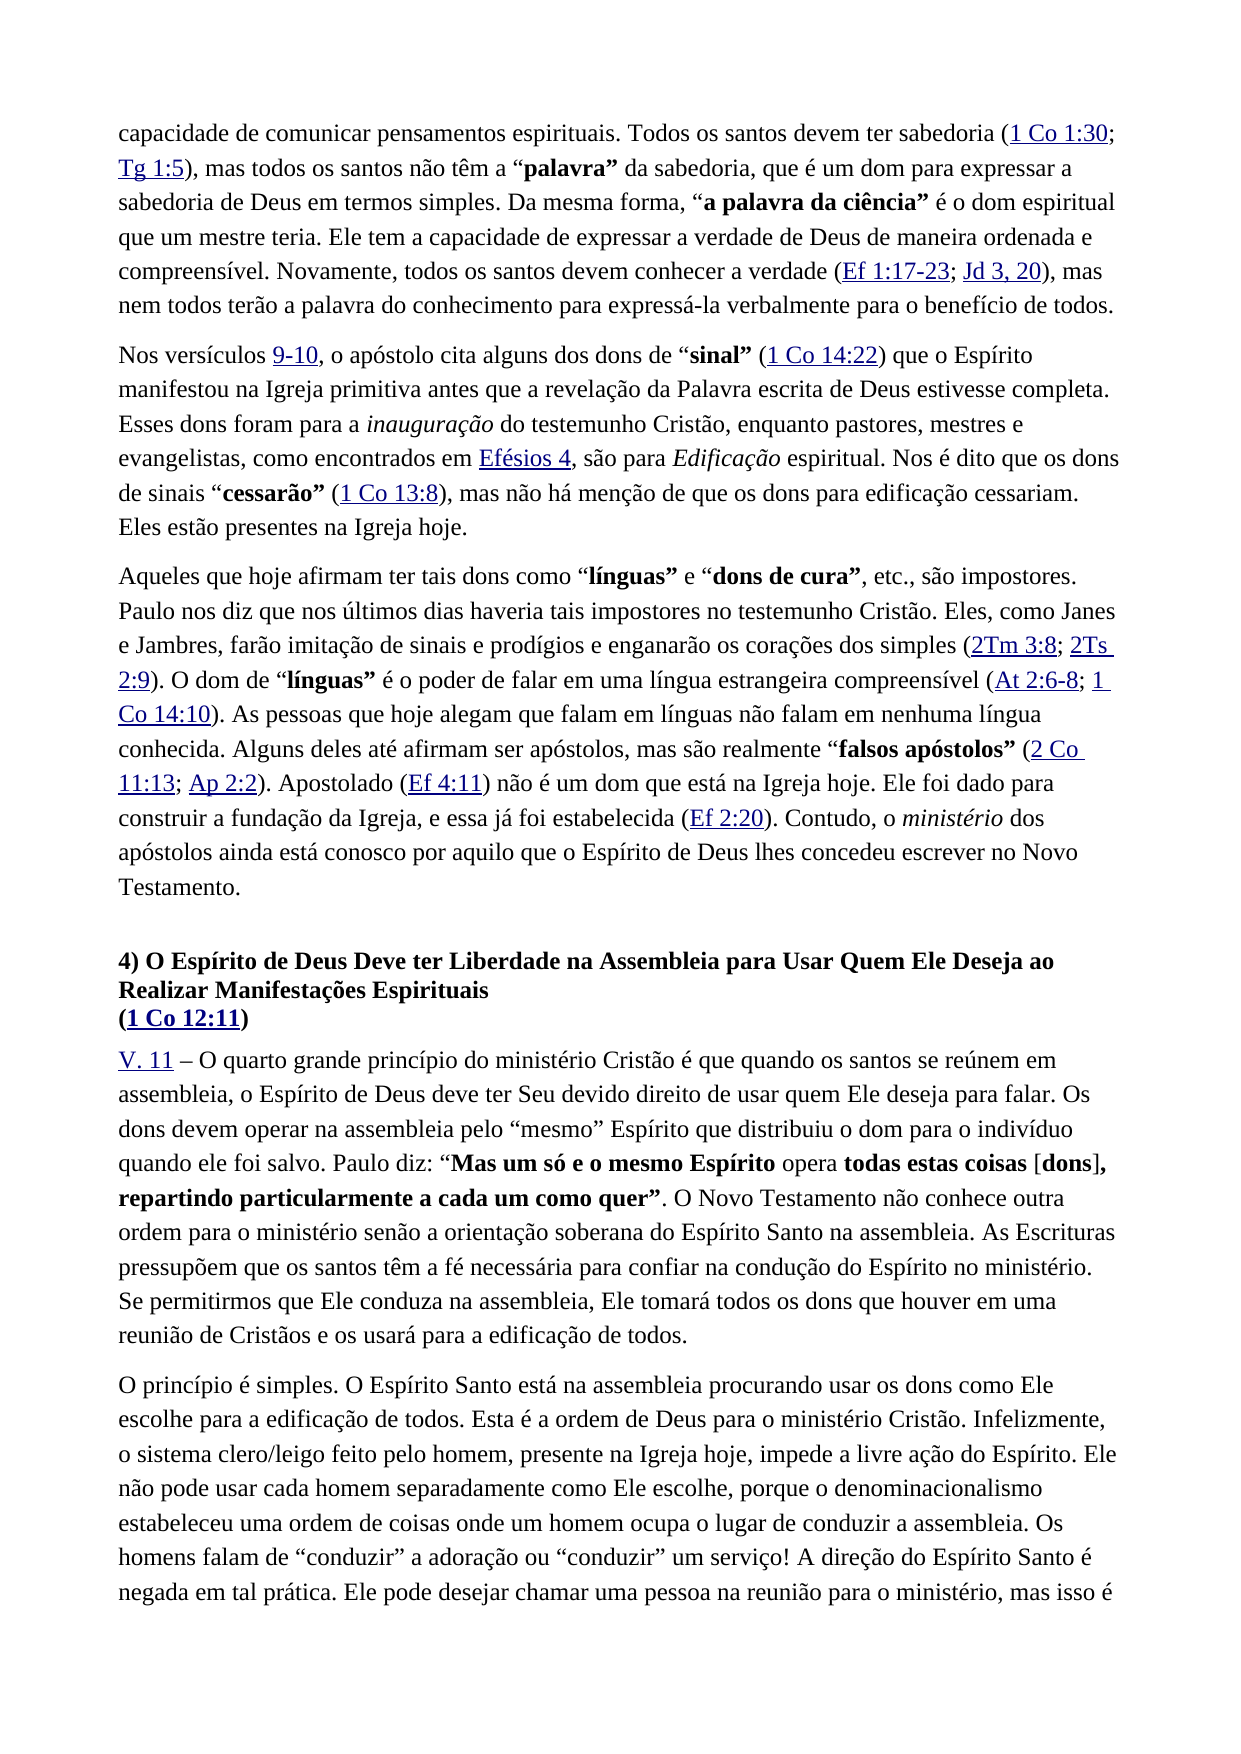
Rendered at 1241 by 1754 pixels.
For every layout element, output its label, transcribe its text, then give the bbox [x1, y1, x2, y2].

text Nos versículos 9-10, o apóstolo cita alguns dos dons de “sinal” (1 Co 14:22) que o Espírito manifestou na Igreja primitiva antes que a revelação da Palavra escrita de Deus estivesse completa. Esses dons foram para a inauguração do testemunho Cristão, enquanto pastores, mestres e evangelistas, como encontrados em Efésios 4, são para Edificação espiritual. Nos é dito que os dons de sinais “cessarão” (1 Co 13:8), mas não há menção de que os dons para edificação cessariam. Eles estão presentes na Igreja hoje. [118, 340, 1122, 541]
text V. 11 – O quarto grande princípio do ministério Cristão é que quando os santos se reúnem em assembleia, o Espírito de Deus deve ter Seu devido direito de usar quem Ele deseja para falar. Os dons devem operar na assembleia pelo “mesmo” Espírito que distribuiu o dom para o indivíduo quando ele foi salvo. Paulo diz: “Mas um só e o mesmo Espírito opera todas estas coisas [dons], repartindo particularmente a cada um como quer”. O Novo Testamento não conhece outra ordem para o ministério senão a orientação soberana do Espírito Santo na assembleia. As Escrituras pressupõem que os santos têm a fé necessária para confiar na condução do Espírito no ministério. Se permitirmos que Ele conduza na assembleia, Ele tomará todos os dons que houver em uma reunião de Cristãos e os usará para a edificação de todos. [118, 1045, 1122, 1349]
text capacidade de comunicar pensamentos espirituais. Todos os santos devem ter sabedoria (1 Co 1:30; Tg 1:5), mas todos os santos não têm a “palavra” da sabedoria, que é um dom para expressar a sabedoria de Deus em termos simples. Da mesma forma, “a palavra da ciência” é o dom espiritual que um mestre teria. Ele tem a capacidade de expressar a verdade de Deus de maneira ordenada e compreensível. Novamente, todos os santos devem conhecer a verdade (Ef 1:17-23; Jd 3, 20), mas nem todos terão a palavra do conhecimento para expressá-la verbalmente para o benefício de todos. [118, 118, 1122, 319]
text O princípio é simples. O Espírito Santo está na assembleia procurando usar os dons como Ele escolhe para a edificação de todos. Esta é a ordem de Deus para o ministério Cristão. Infelizmente, o sistema clero/leigo feito pelo homem, presente na Igreja hoje, impede a livre ação do Espírito. Ele não pode usar cada homem separadamente como Ele escolhe, porque o denominacionalismo estabeleceu uma ordem de coisas onde um homem ocupa o lugar de conduzir a assembleia. Os homens falam de “conduzir” a adoração ou “conduzir” um serviço! A direção do Espírito Santo é negada em tal prática. Ele pode desejar chamar uma pessoa na reunião para o ministério, mas isso é [118, 1370, 1122, 1605]
subtitle 4) O Espírito de Deus Deve ter Liberdade na Assembleia para Usar Quem Ele Deseja ao Realizar Manifestações Espirituais (1 Co 12:11) [118, 946, 1122, 1032]
text Aqueles que hoje afirmam ter tais dons como “línguas” e “dons de cura”, etc., são impostores. Paulo nos diz que nos últimos dias haveria tais impostores no testemunho Cristão. Eles, como Janes e Jambres, farão imitação de sinais e prodígios e enganarão os corações dos simples (2Tm 3:8; 2Ts 2:9). O dom de “línguas” é o poder de falar em uma língua estrangeira compreensível (At 2:6-8; 1 Co 14:10). As pessoas que hoje alegam que falam em línguas não falam em nenhuma língua conhecida. Alguns deles até afirmam ser apóstolos, mas são realmente “falsos apóstolos” (2 Co 11:13; Ap 2:2). Apostolado (Ef 4:11) não é um dom que está na Igreja hoje. Ele foi dado para construir a fundação da Igreja, e essa já foi estabelecida (Ef 2:20). Contudo, o ministério dos apóstolos ainda está conosco por aquilo que o Espírito de Deus lhes concedeu escrever no Novo Testamento. [118, 561, 1122, 901]
